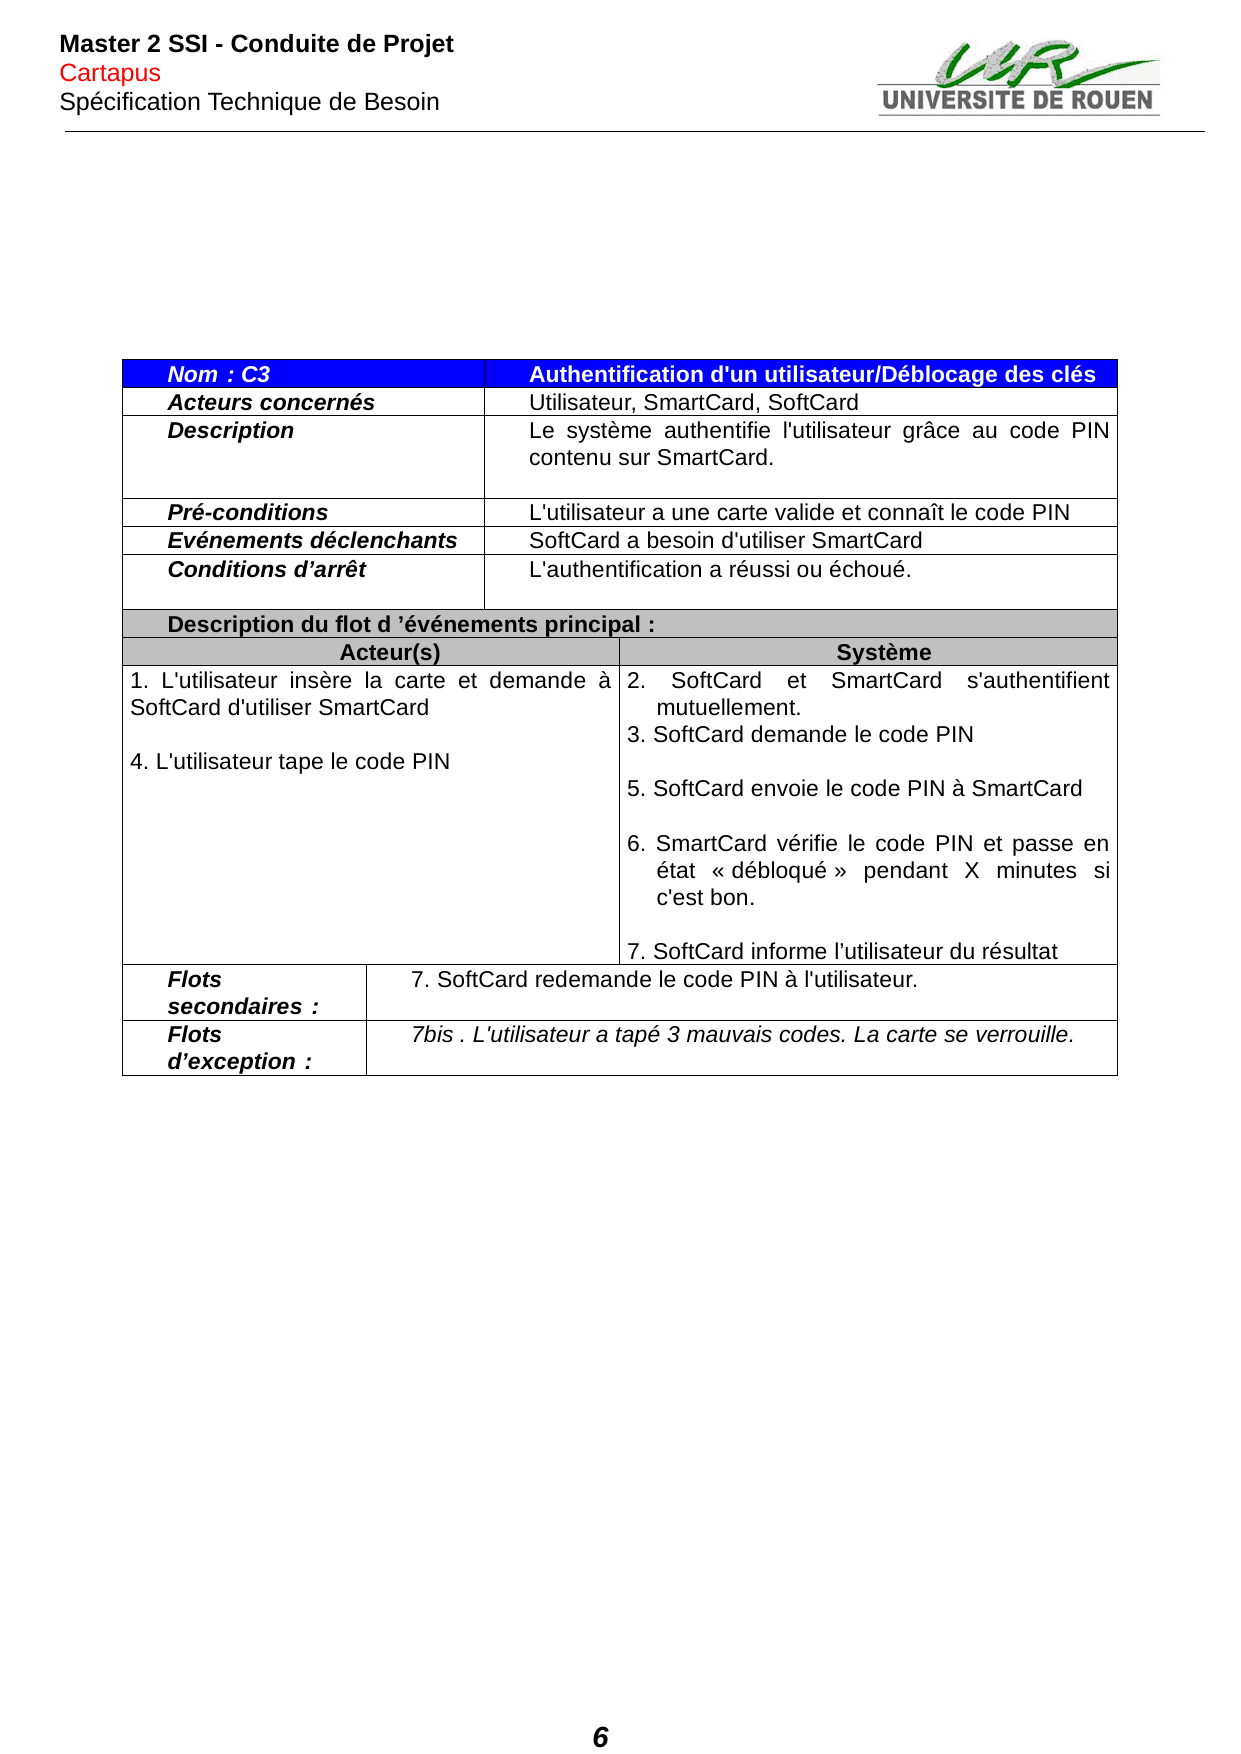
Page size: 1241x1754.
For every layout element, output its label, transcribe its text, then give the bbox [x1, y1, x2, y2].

table_cell 2. SoftCard et SmartCard s'authentifient mutuellement. 3. SoftCard demande le code PIN 5. SoftCard envoie le code PIN à SmartCard 6. SmartCard vérifie le code PIN et passe en état « débloqué » pendant X minutes si c'est bon. 7. SoftCard informe l’utilisateur du résultat [620, 666, 1117, 964]
table_cell Acteurs concernés [123, 388, 484, 415]
table_cell SoftCard a besoin d'utiliser SmartCard [485, 527, 1117, 554]
table_cell 1. L'utilisateur insère la carte et demande à SoftCard d'utiliser SmartCard 4. L'utilisateur tape le code PIN [123, 666, 619, 964]
table_cell Flots d’exception : [123, 1021, 366, 1075]
table_cell Evénements déclenchants [123, 527, 484, 554]
table_cell L'utilisateur a une carte valide et connaît le code PIN [485, 499, 1117, 526]
table_cell L'authentification a réussi ou échoué. [485, 555, 1117, 609]
table_cell Conditions d’arrêt [123, 555, 484, 609]
table_cell Le système authentifie l'utilisateur grâce au code PIN contenu sur SmartCard. [485, 416, 1117, 498]
picture [872, 32, 1170, 118]
table_cell Système [620, 638, 1117, 665]
table_header Authentification d'un utilisateur/Déblocage des clés [485, 360, 1117, 387]
table_cell Utilisateur, SmartCard, SoftCard [485, 388, 1117, 415]
table_header Nom : C3 [123, 360, 484, 387]
table_cell 7bis . L'utilisateur a tapé 3 mauvais codes. La carte se verrouille. [367, 1021, 1117, 1075]
table_cell Pré-conditions [123, 499, 484, 526]
table_cell Description [123, 416, 484, 498]
table_cell 7. SoftCard redemande le code PIN à l'utilisateur. [367, 965, 1117, 1019]
table_cell Flots secondaires : [123, 965, 366, 1019]
table_cell Description du flot d ’événements principal : [123, 610, 1117, 637]
table_cell Acteur(s) [123, 638, 619, 665]
